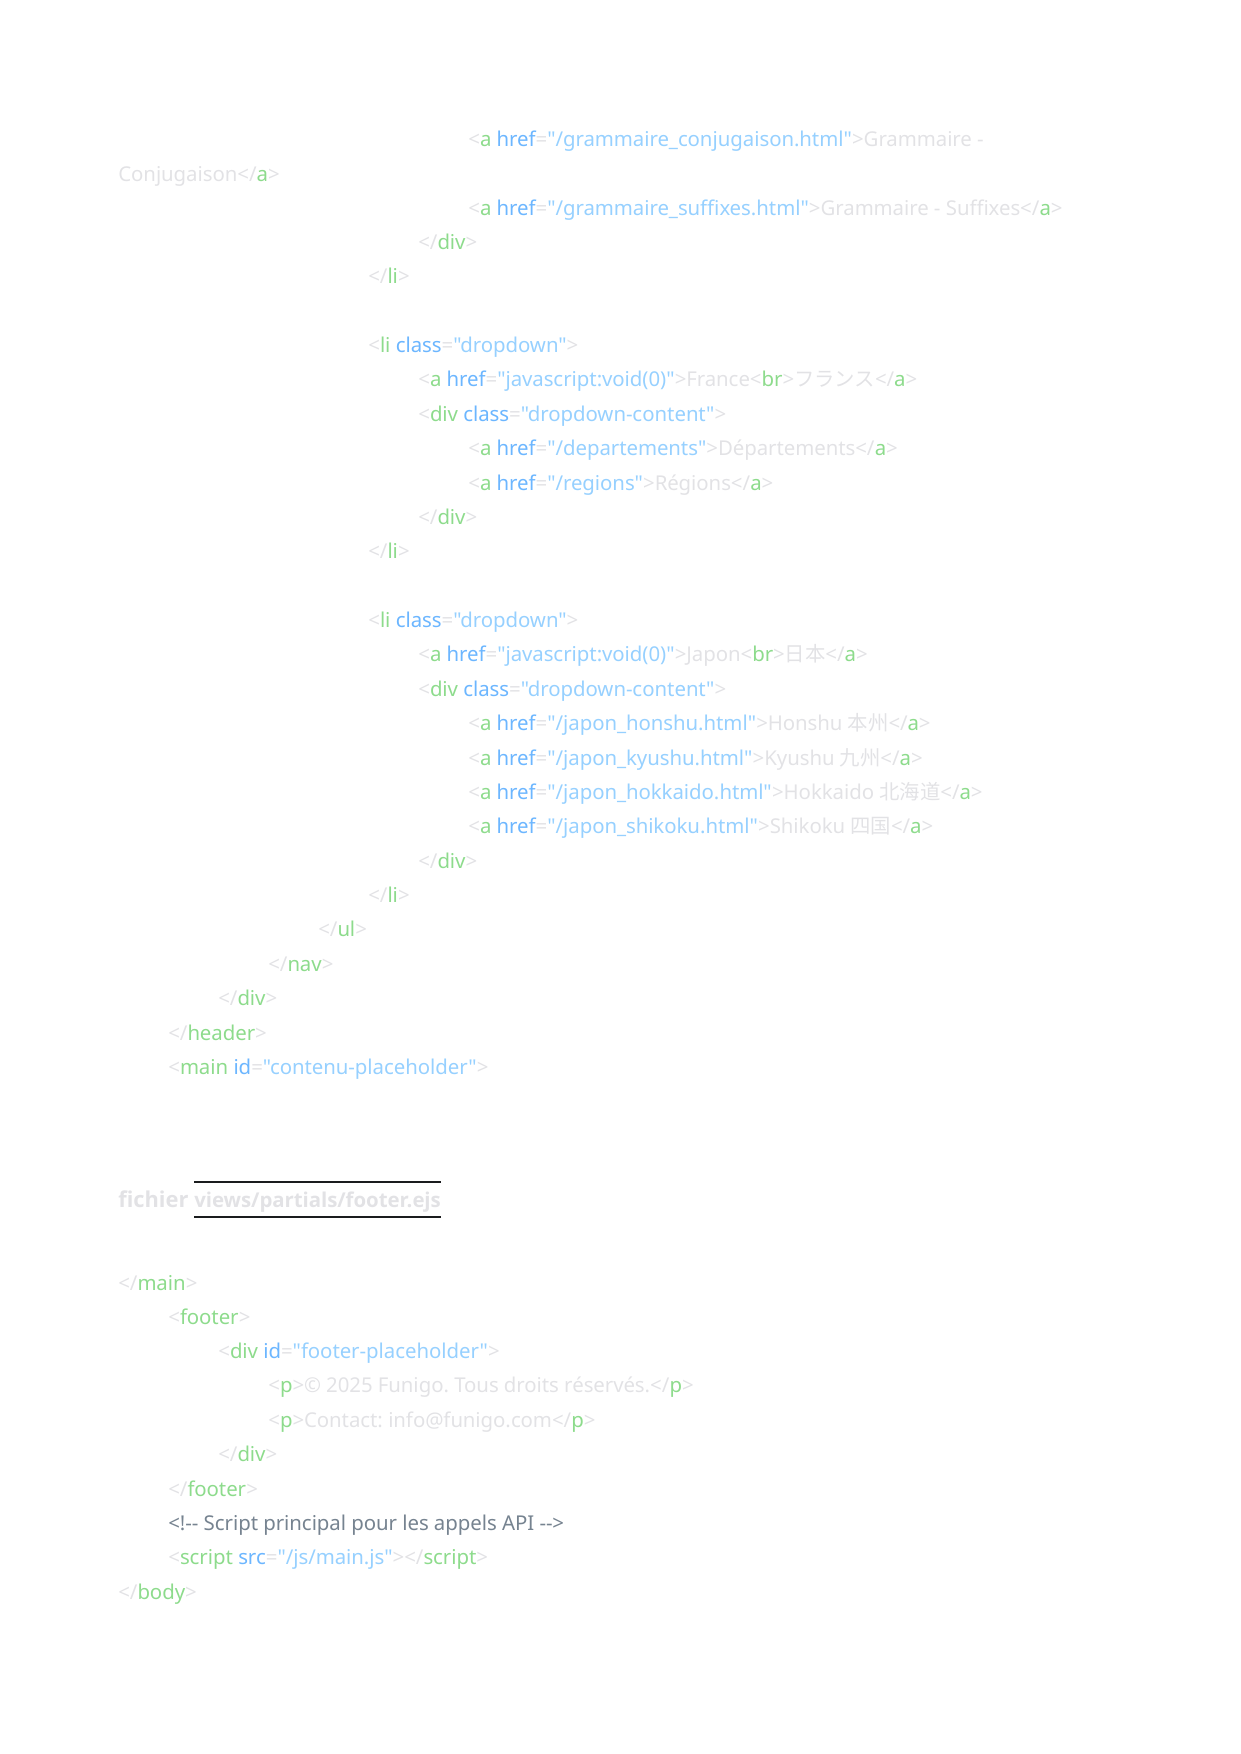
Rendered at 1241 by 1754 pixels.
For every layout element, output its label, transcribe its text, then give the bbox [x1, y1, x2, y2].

text <a href="/japon_shikoku.html">Shikoku 四国</a> [118, 806, 1122, 840]
text </li> [118, 531, 1122, 565]
text <div id="footer-placeholder"> [118, 1330, 1122, 1365]
text <script src="/js/main.js"></script> [118, 1537, 1122, 1571]
text <li class="dropdown"> [118, 324, 1122, 359]
text </ul> [118, 909, 1122, 943]
text <a href="javascript:void(0)">Japon<br>日本</a> [118, 634, 1122, 668]
text </li> [118, 256, 1122, 290]
text </nav> [118, 943, 1122, 977]
text </body> [118, 1571, 1122, 1605]
text <a href="/regions">Régions</a> [118, 462, 1122, 496]
text <a href="/japon_hokkaido.html">Hokkaido 北海道</a> [118, 771, 1122, 806]
text </li> [118, 874, 1122, 909]
text <a href="/departements">Départements</a> [118, 427, 1122, 462]
subtitle fichier views/partials/footer.ejs [118, 1152, 1122, 1218]
text <p>Contact: info@funigo.com</p> [118, 1399, 1122, 1433]
text </div> [118, 977, 1122, 1012]
text <p>© 2025 Funigo. Tous droits réservés.</p> [118, 1365, 1122, 1399]
text <li class="dropdown"> [118, 599, 1122, 634]
text <div class="dropdown-content"> [118, 393, 1122, 427]
text <a href="/grammaire_conjugaison.html">Grammaire - Conjugaison</a> [118, 118, 1122, 187]
text <main id="contenu-placeholder"> [118, 1046, 1122, 1081]
text <div class="dropdown-content"> [118, 668, 1122, 702]
text </div> [118, 496, 1122, 531]
text <!-- Script principal pour les appels API --> [118, 1502, 1122, 1537]
text </main> [118, 1262, 1122, 1296]
text </div> [118, 221, 1122, 256]
text <footer> [118, 1296, 1122, 1330]
text <a href="/japon_honshu.html">Honshu 本州</a> [118, 702, 1122, 737]
text <a href="/japon_kyushu.html">Kyushu 九州</a> [118, 737, 1122, 771]
text </footer> [118, 1468, 1122, 1502]
text <a href="javascript:void(0)">France<br>フランス</a> [118, 359, 1122, 393]
text </div> [118, 840, 1122, 874]
text </header> [118, 1012, 1122, 1046]
text </div> [118, 1433, 1122, 1468]
text <a href="/grammaire_suffixes.html">Grammaire - Suffixes</a> [118, 187, 1122, 221]
